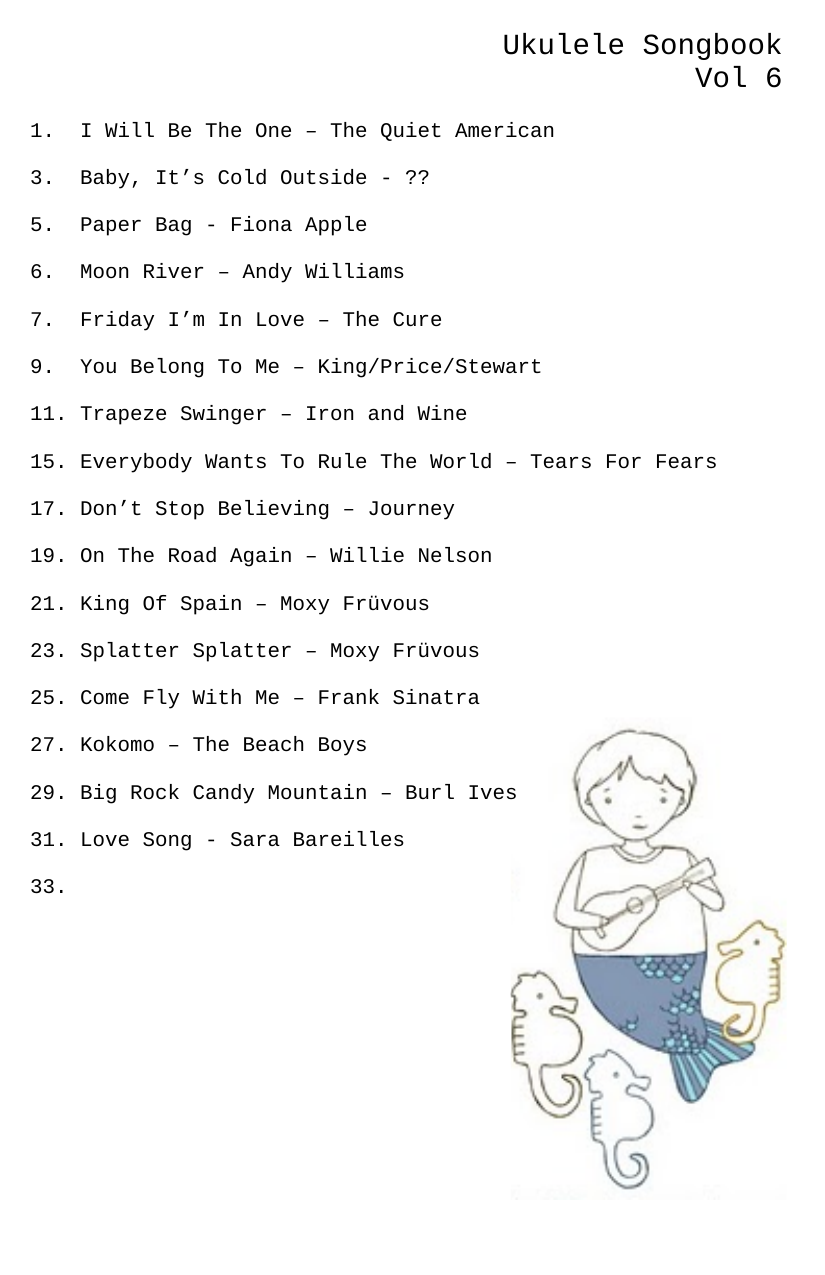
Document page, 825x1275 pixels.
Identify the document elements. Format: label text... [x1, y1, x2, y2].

text 7. Friday I’m In Love – The Cure [30, 309, 806, 332]
text 21. King Of Spain – Moxy Früvous [30, 593, 806, 616]
text 19. On The Road Again – Willie Nelson [30, 545, 806, 569]
text Ukulele Songbook [30, 30, 806, 63]
text 27. Kokomo – The Beach Boys [30, 734, 510, 758]
text 29. Big Rock Candy Mountain – Burl Ives [30, 782, 510, 805]
text 5. Paper Bag - Fiona Apple [30, 214, 806, 238]
text 23. Splatter Splatter – Moxy Früvous [30, 640, 510, 663]
picture [510, 640, 787, 1200]
text 15. Everybody Wants To Rule The World – Tears For Fears [30, 451, 806, 474]
text 3. Baby, It’s Cold Outside - ?? [30, 167, 806, 191]
text 11. Trapeze Swinger – Iron and Wine [30, 403, 806, 427]
text 17. Don’t Stop Believing – Journey [30, 498, 806, 522]
text Vol 6 [30, 63, 806, 96]
text 1. I Will Be The One – The Quiet American [30, 120, 806, 143]
text 31. Love Song - Sara Bareilles [30, 829, 510, 853]
text [787, 876, 806, 900]
text 6. Moon River – Andy Williams [30, 262, 806, 285]
text 33. [30, 876, 510, 900]
text 9. You Belong To Me – King/Price/Stewart [30, 356, 806, 380]
text 25. Come Fly With Me – Frank Sinatra [30, 687, 510, 711]
